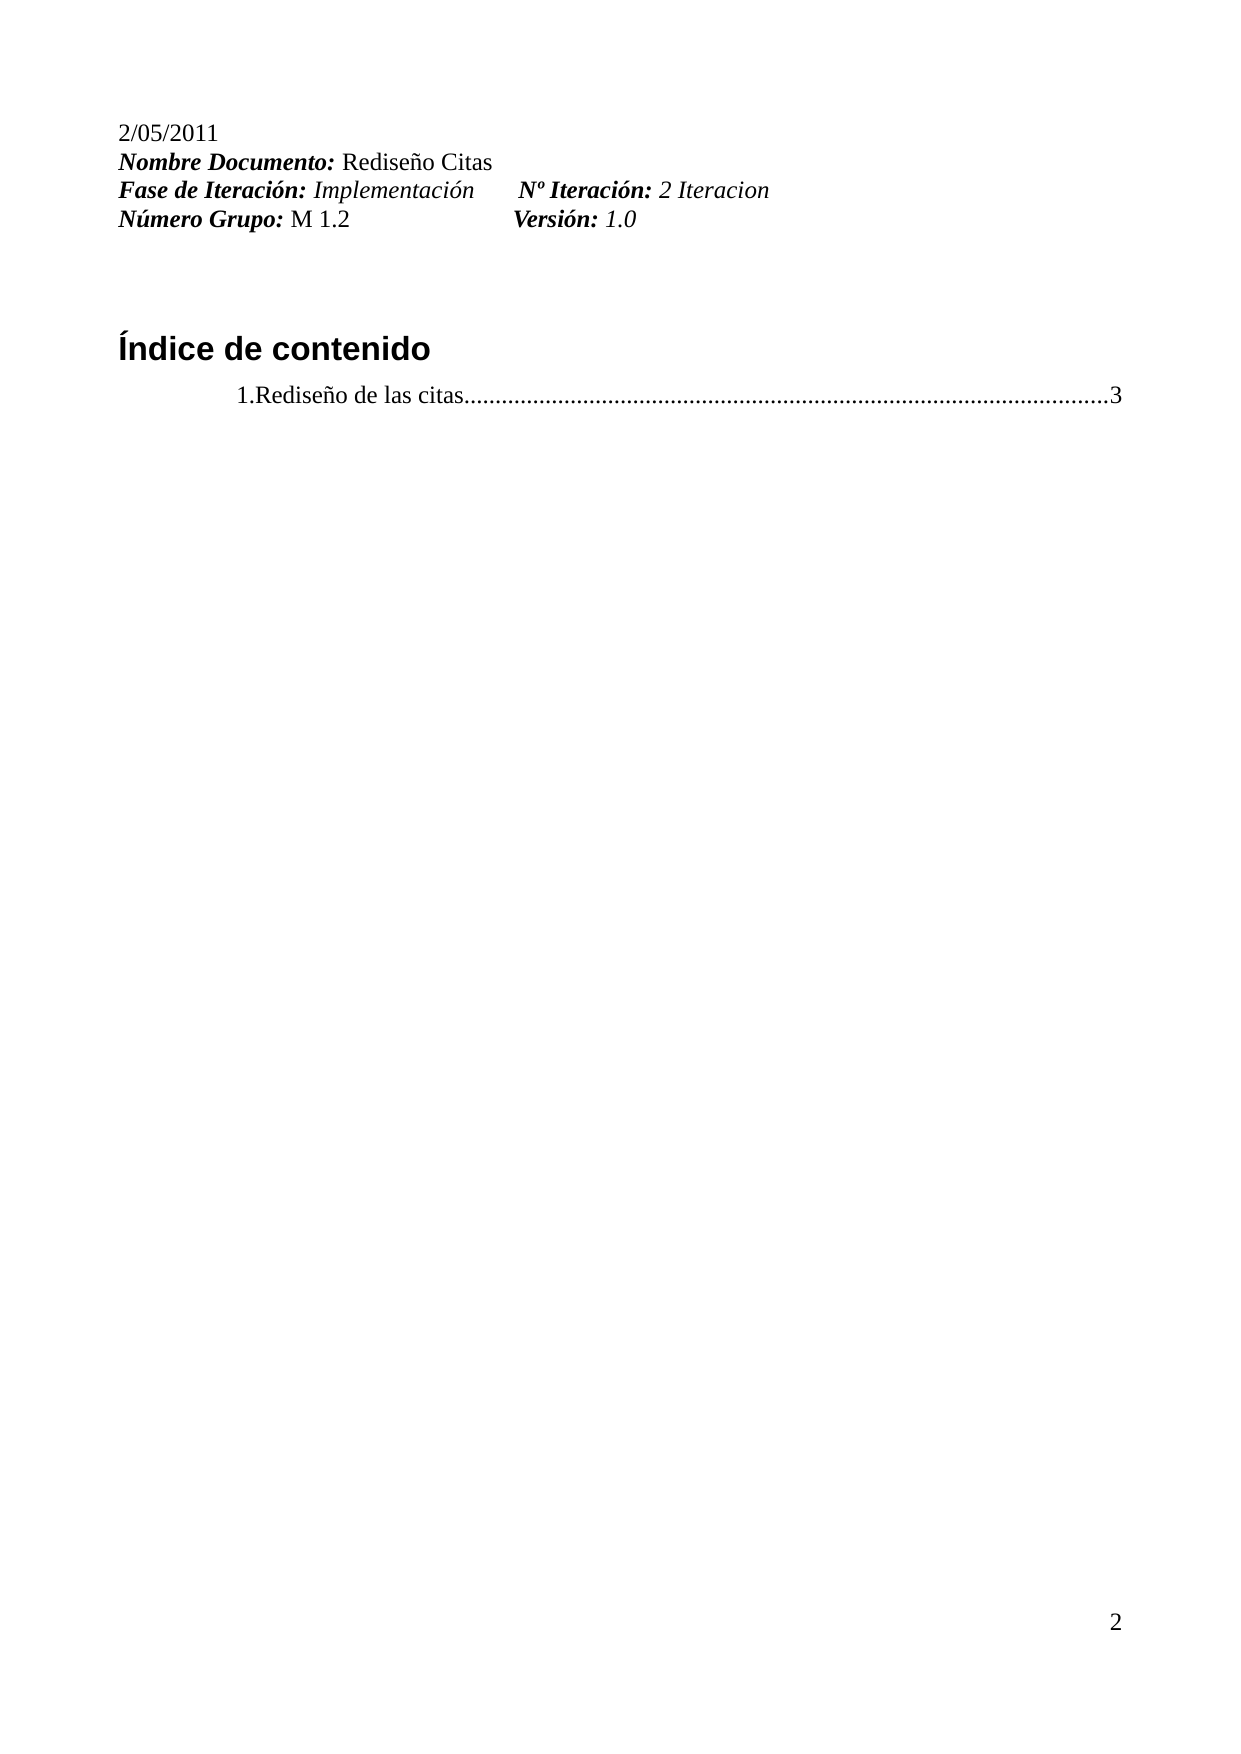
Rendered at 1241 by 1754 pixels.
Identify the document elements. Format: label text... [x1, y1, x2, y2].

subtitle Índice de contenido [118, 329, 1122, 367]
text 1.Rediseño de las citas 3 [236, 380, 1122, 408]
